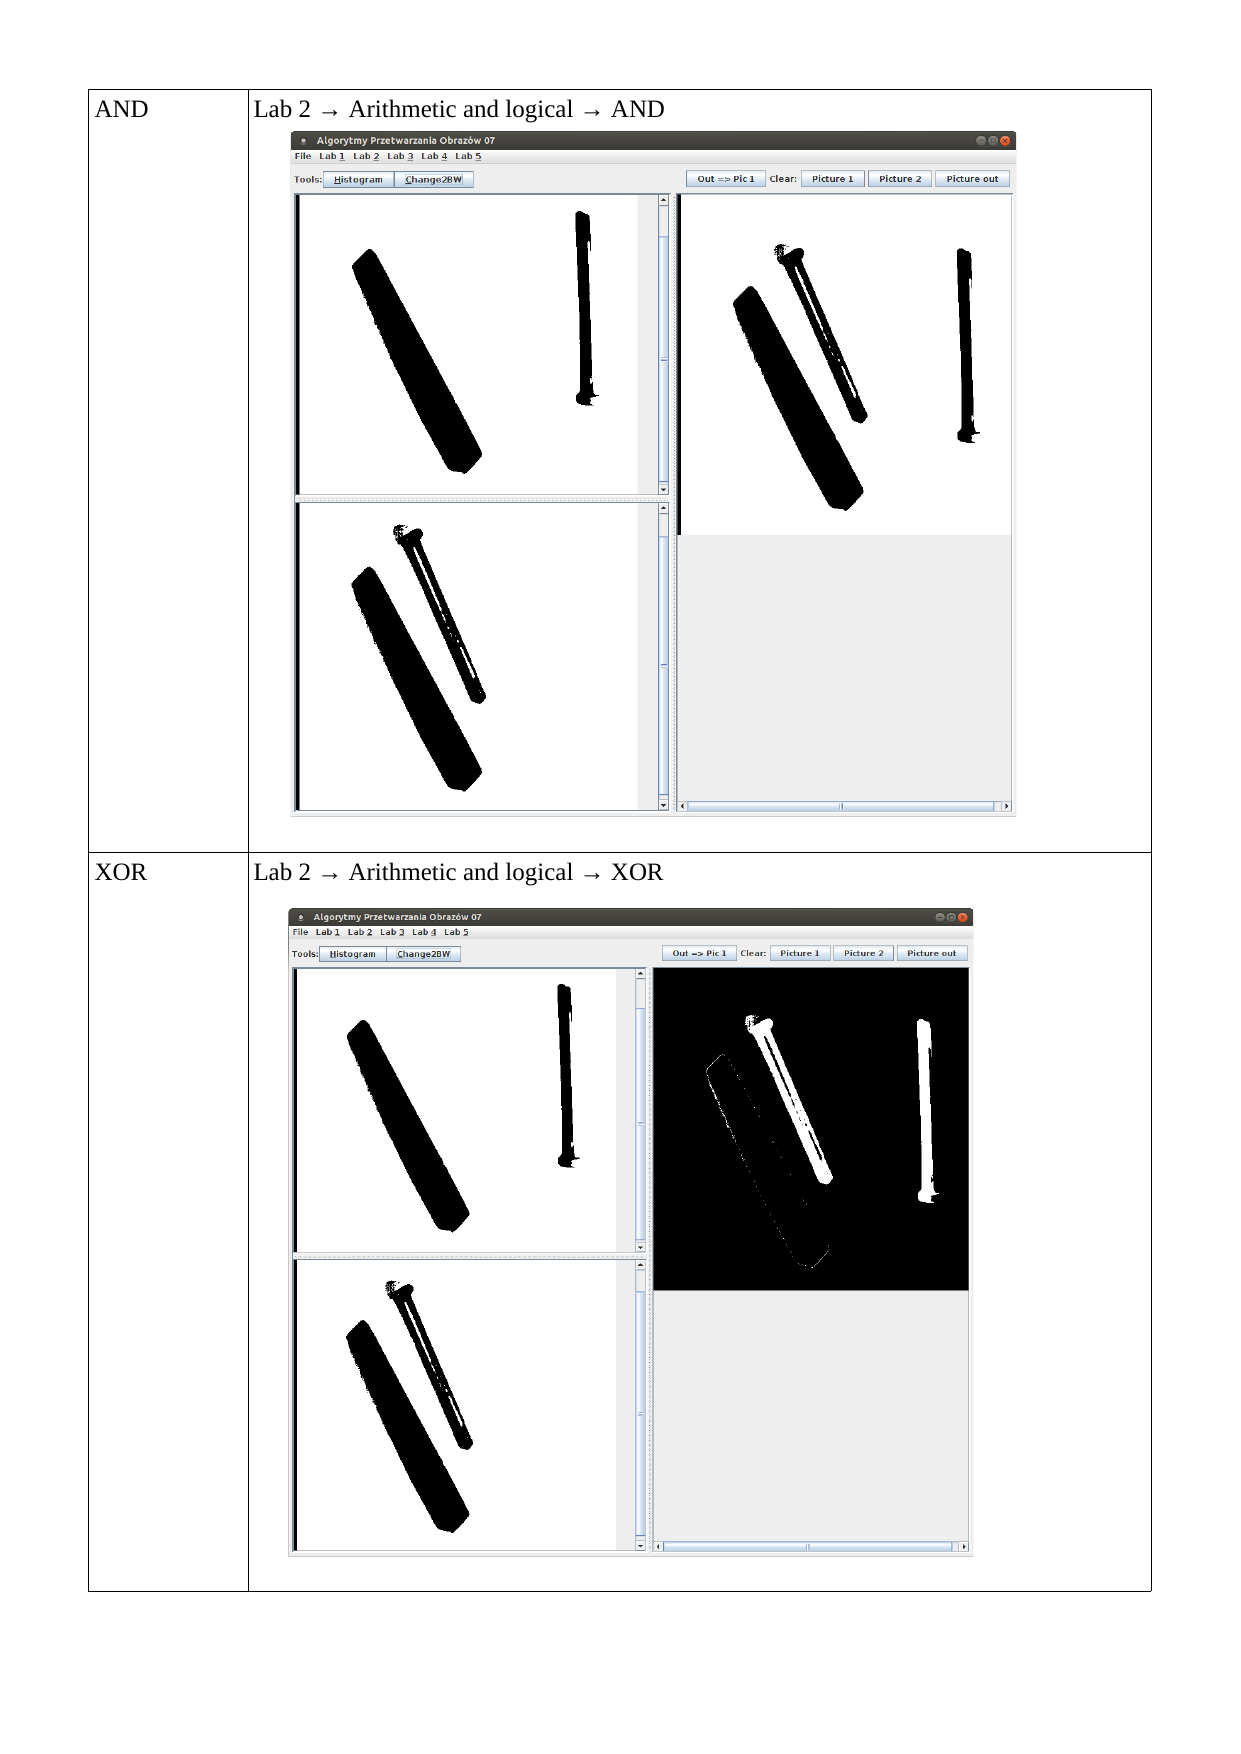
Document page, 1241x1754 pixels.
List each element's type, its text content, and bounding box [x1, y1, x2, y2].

table_cell XOR [89, 853, 248, 1591]
table_cell AND [89, 90, 248, 852]
picture [288, 908, 974, 1557]
table_cell Lab 2 → Arithmetic and logical → XOR [249, 853, 1151, 1591]
picture [290, 131, 1017, 817]
table_cell Lab 2 → Arithmetic and logical → AND [249, 90, 1151, 852]
